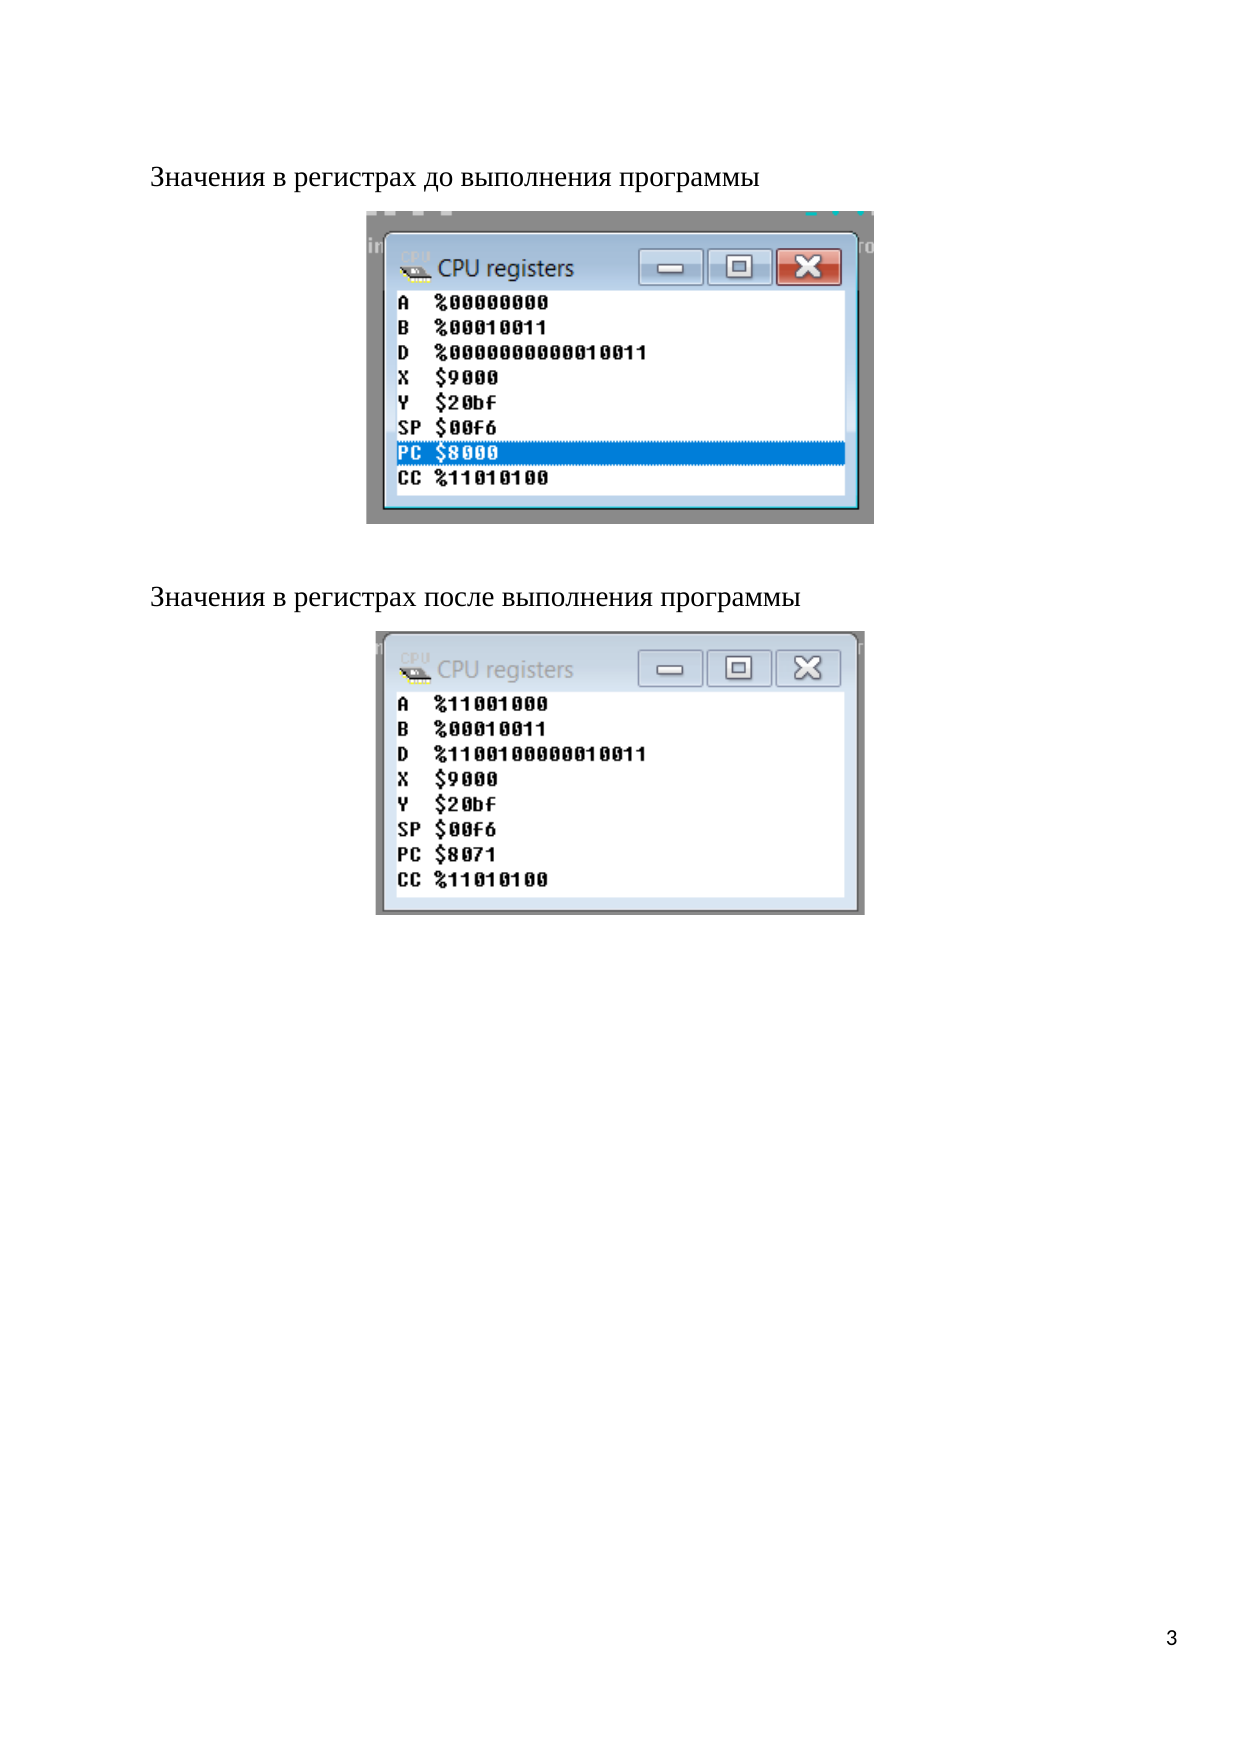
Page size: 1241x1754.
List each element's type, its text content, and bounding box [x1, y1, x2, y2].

list Значения в регистрах до выполнения программы [112, 159, 1165, 193]
picture [375, 631, 865, 915]
picture [366, 211, 874, 524]
list Значения в регистрах после выполнения программы [112, 579, 1165, 612]
